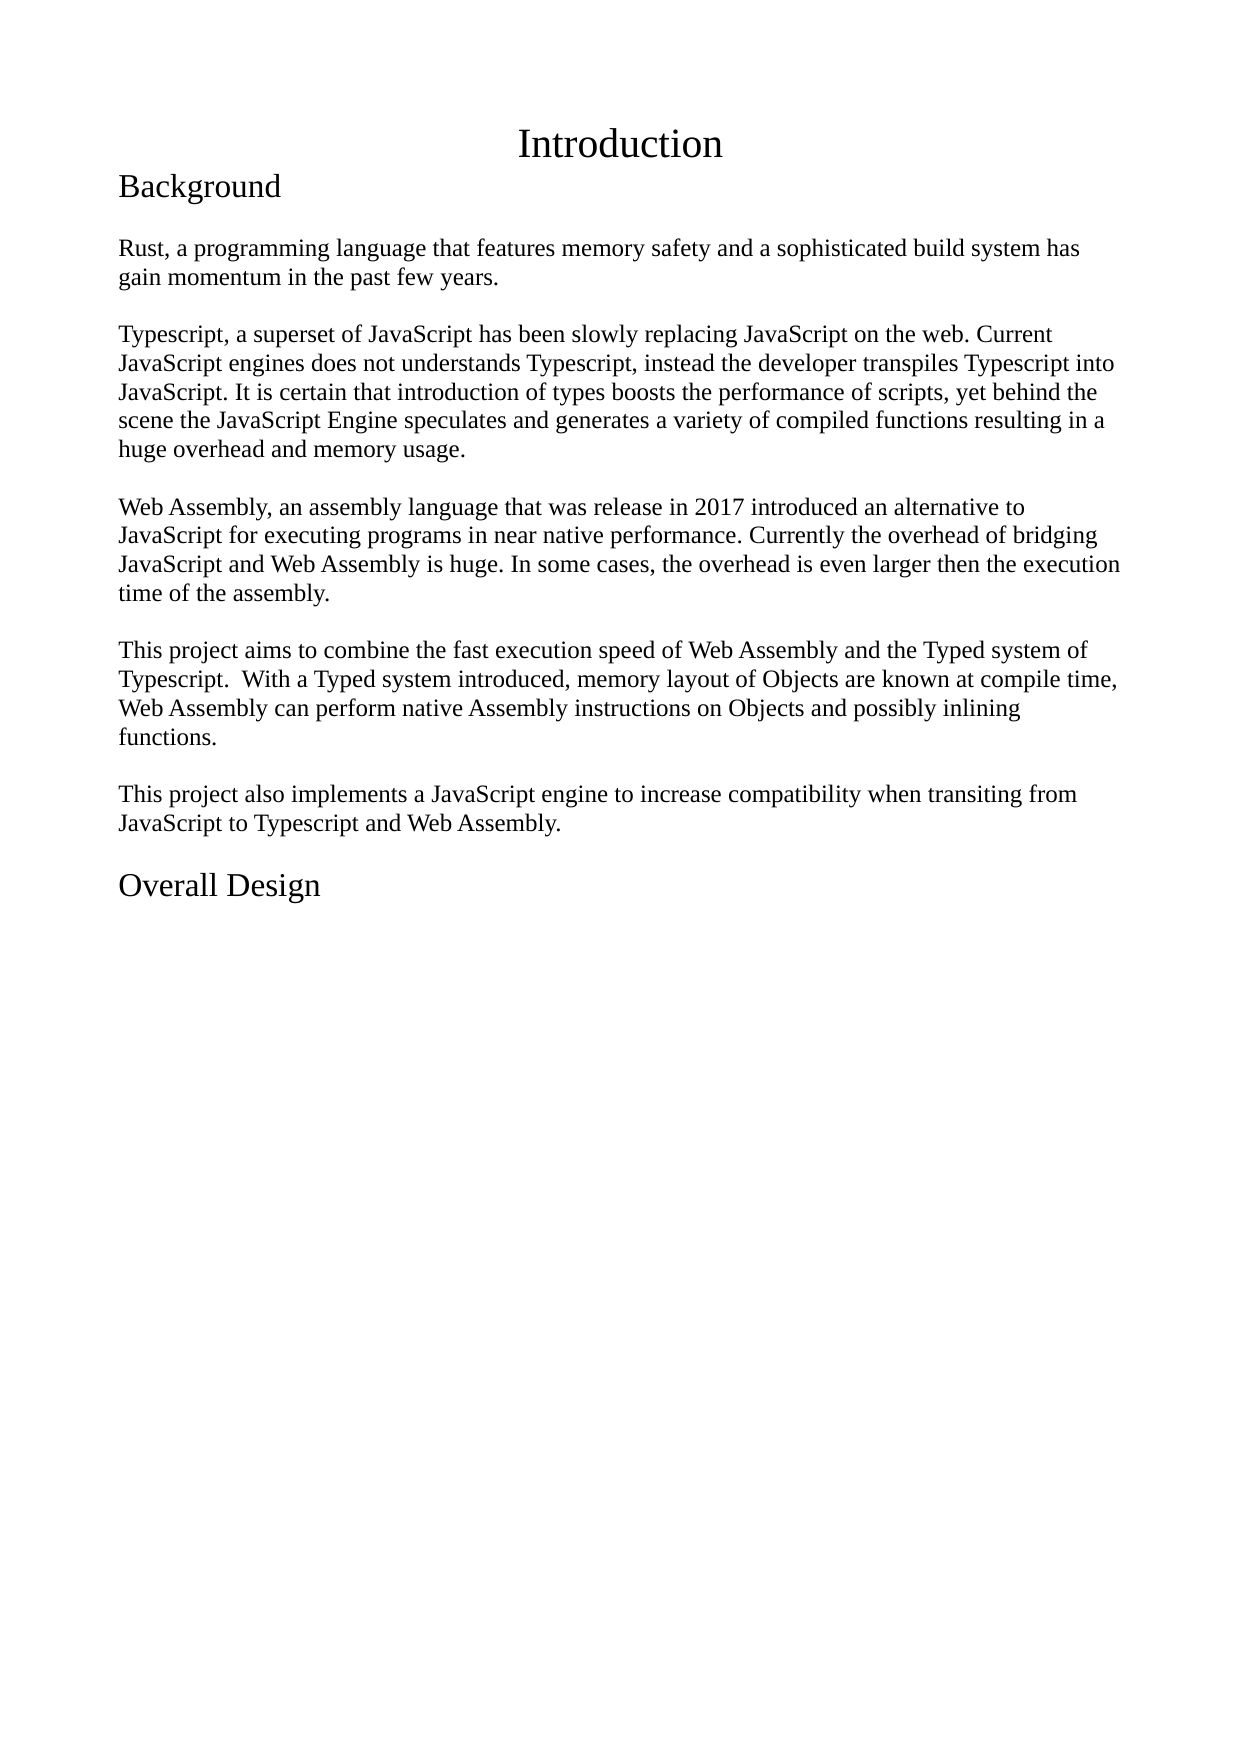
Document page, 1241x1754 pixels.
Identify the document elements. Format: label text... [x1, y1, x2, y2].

text This project aims to combine the fast execution speed of Web Assembly and the Typed system of Typescript. With a Typed system introduced, memory layout of Objects are known at compile time, [118, 636, 1122, 693]
text Typescript, a superset of JavaScript has been slowly replacing JavaScript on the web. Current JavaScript engines does not understands Typescript, instead the developer transpiles Typescript into JavaScript. It is certain that introduction of types boosts the performance of scripts, yet behind the scene the JavaScript Engine speculates and generates a variety of compiled functions resulting in a huge overhead and memory usage. [118, 319, 1122, 463]
text Overall Design [118, 866, 1122, 904]
text This project also implements a JavaScript engine to increase compatibility when transiting from [118, 779, 1122, 808]
text JavaScript to Typescript and Web Assembly. [118, 808, 1122, 837]
text Introduction [118, 118, 1122, 166]
text Web Assembly can perform native Assembly instructions on Objects and possibly inlining functions. [118, 693, 1122, 751]
text Rust, a programming language that features memory safety and a sophisticated build system has gain momentum in the past few years. [118, 233, 1122, 291]
text Background [118, 166, 1122, 204]
text Web Assembly, an assembly language that was release in 2017 introduced an alternative to JavaScript for executing programs in near native performance. Currently the overhead of bridging JavaScript and Web Assembly is huge. In some cases, the overhead is even larger then the execution time of the assembly. [118, 492, 1122, 607]
